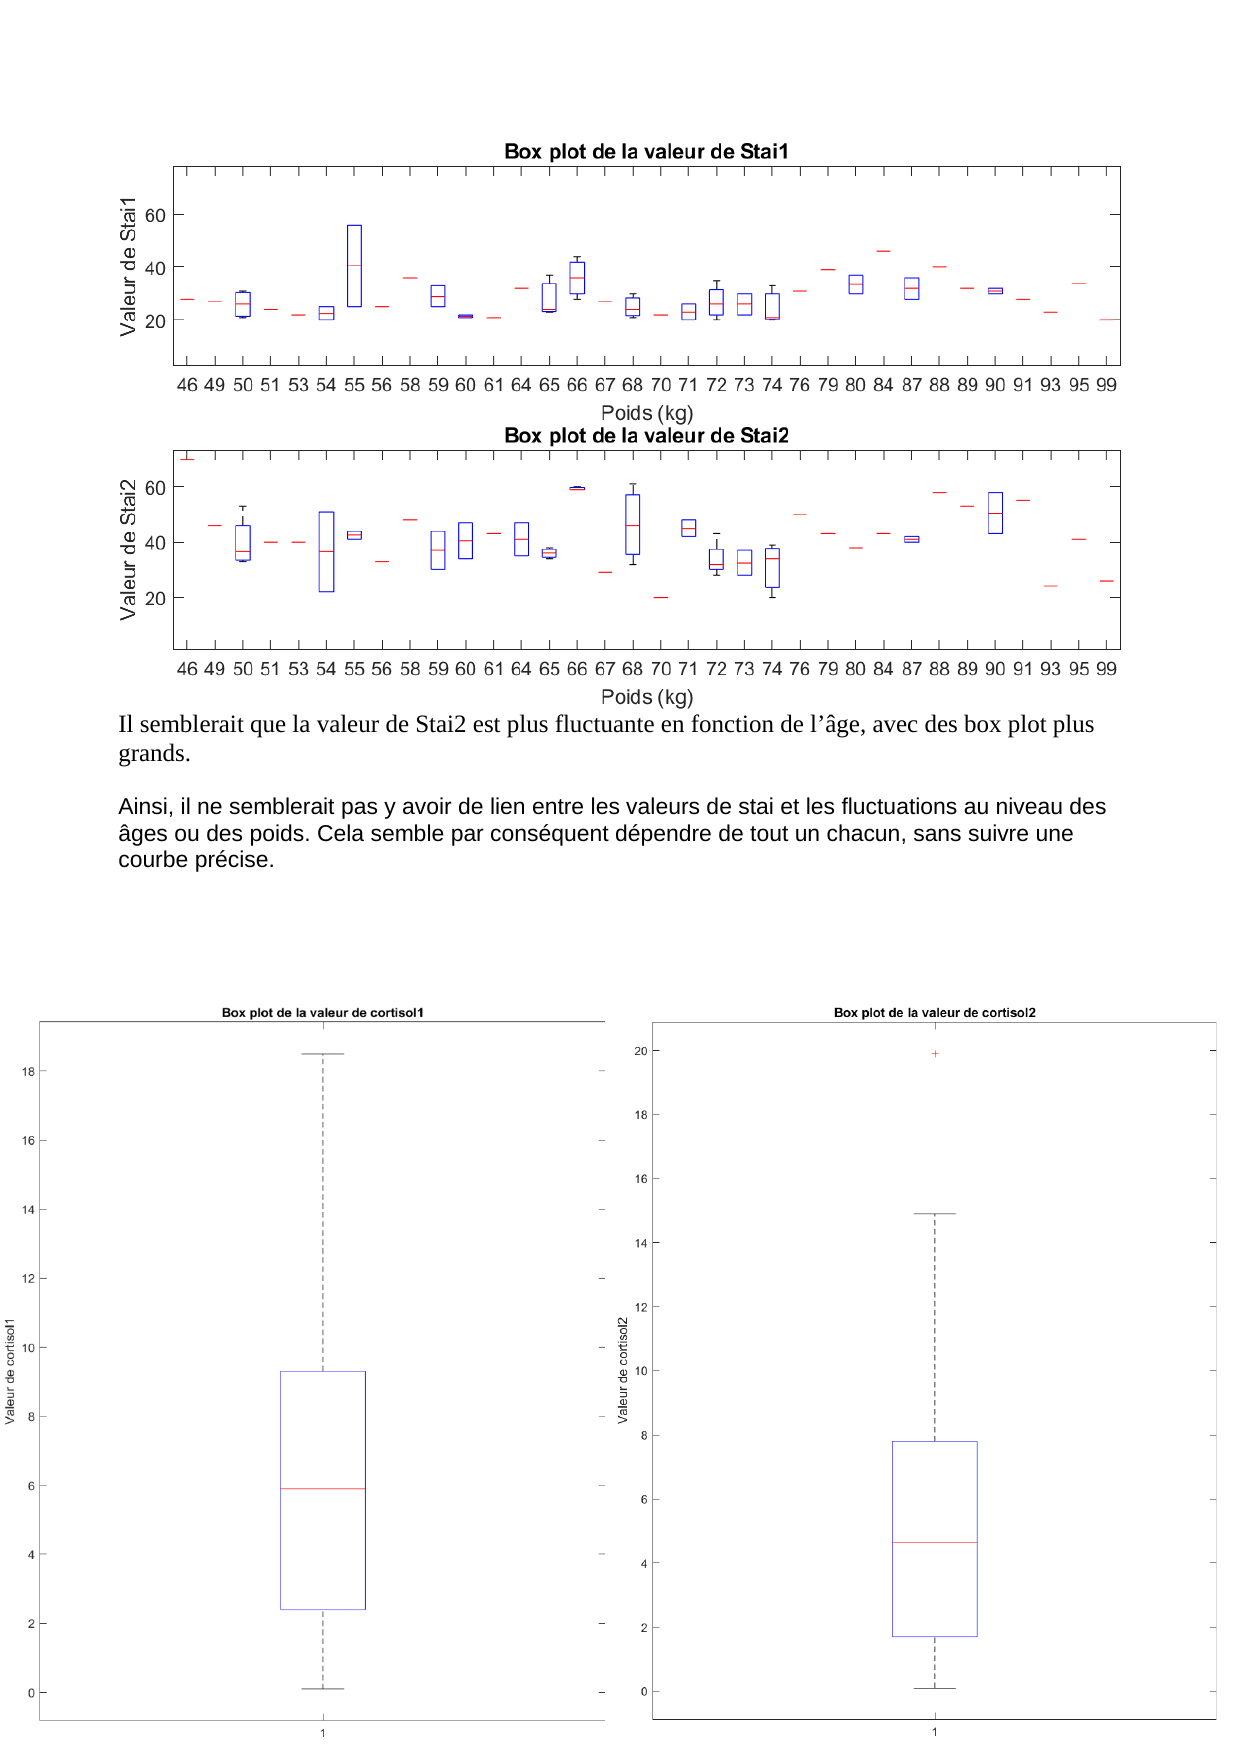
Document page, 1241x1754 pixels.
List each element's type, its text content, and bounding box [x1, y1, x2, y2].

text Ainsi, il ne semblerait pas y avoir de lien entre les valeurs de stai et les fluctuations au niveau des âges ou des poids. Cela semble par conséquent dépendre de tout un chacun, sans suivre une courbe précise. [118, 793, 1122, 872]
text Il semblerait que la valeur de Stai2 est plus fluctuante en fonction de l’âge, avec des box plot plus grands. [118, 710, 1122, 767]
